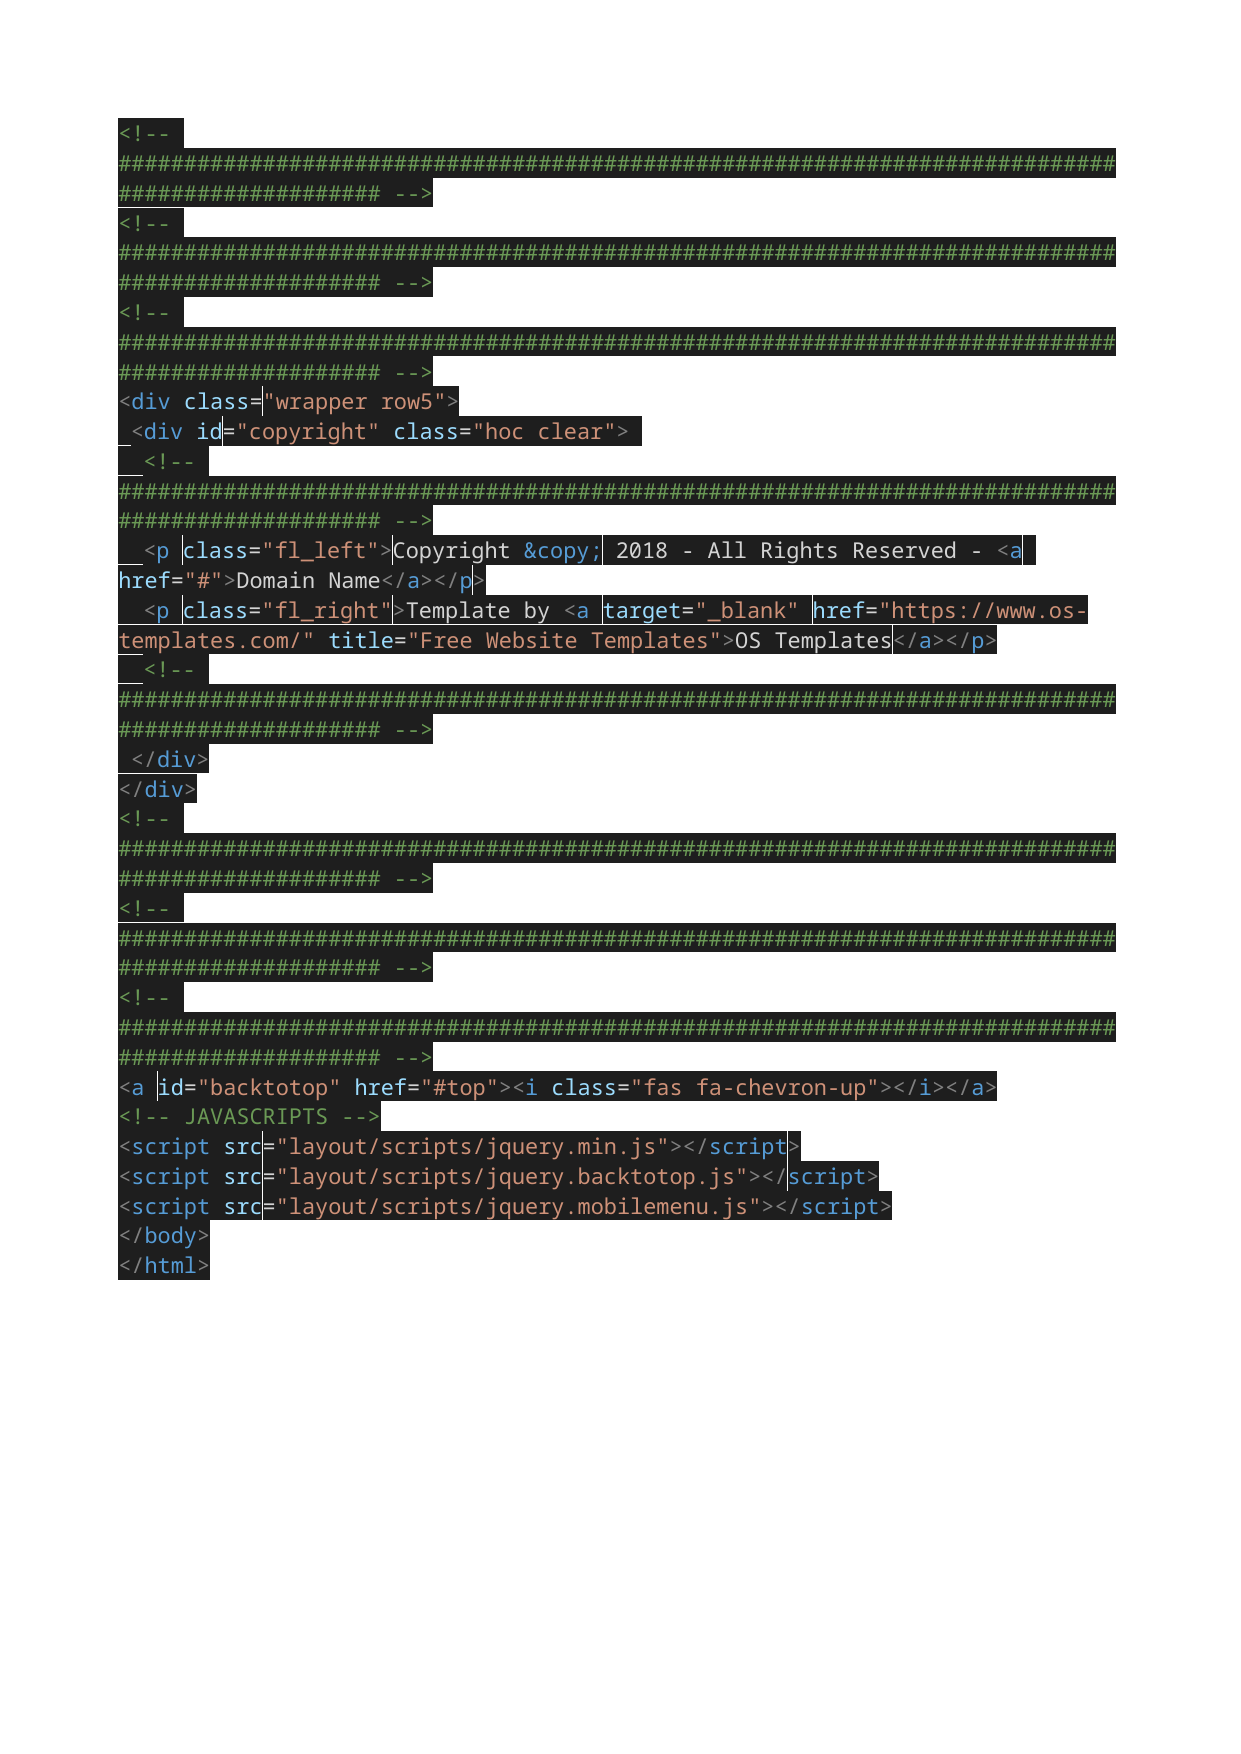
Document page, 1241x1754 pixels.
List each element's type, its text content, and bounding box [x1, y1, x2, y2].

text </html> [118, 1250, 1122, 1280]
text <div class="wrapper row5"> [118, 386, 1122, 416]
text <script src="layout/scripts/jquery.backtotop.js"></script> [118, 1161, 1122, 1191]
text <!-- ################################################################################################ --> [118, 982, 1122, 1071]
text <a id="backtotop" href="#top"><i class="fas fa-chevron-up"></i></a> [118, 1071, 1122, 1101]
text <!-- JAVASCRIPTS --> [118, 1101, 1122, 1131]
text </div> [118, 773, 1122, 803]
text </body> [118, 1220, 1122, 1250]
text <p class="fl_left">Copyright &copy; 2018 - All Rights Reserved - <a href="#">Domain Name</a></p> [118, 535, 1122, 595]
text <!-- ################################################################################################ --> [118, 297, 1122, 386]
text <!-- ################################################################################################ --> [118, 118, 1122, 207]
text <!-- ################################################################################################ --> [118, 654, 1122, 744]
text <script src="layout/scripts/jquery.mobilemenu.js"></script> [118, 1191, 1122, 1220]
text <!-- ################################################################################################ --> [118, 446, 1122, 535]
text <!-- ################################################################################################ --> [118, 893, 1122, 982]
text </div> [118, 744, 1122, 773]
text <script src="layout/scripts/jquery.min.js"></script> [118, 1131, 1122, 1161]
text <div id="copyright" class="hoc clear"> [118, 416, 1122, 446]
text <!-- ################################################################################################ --> [118, 803, 1122, 893]
text <p class="fl_right">Template by <a target="_blank" href="https://www.os-templates.com/" title="Free Website Templates">OS Templates</a></p> [118, 595, 1122, 654]
text <!-- ################################################################################################ --> [118, 207, 1122, 297]
